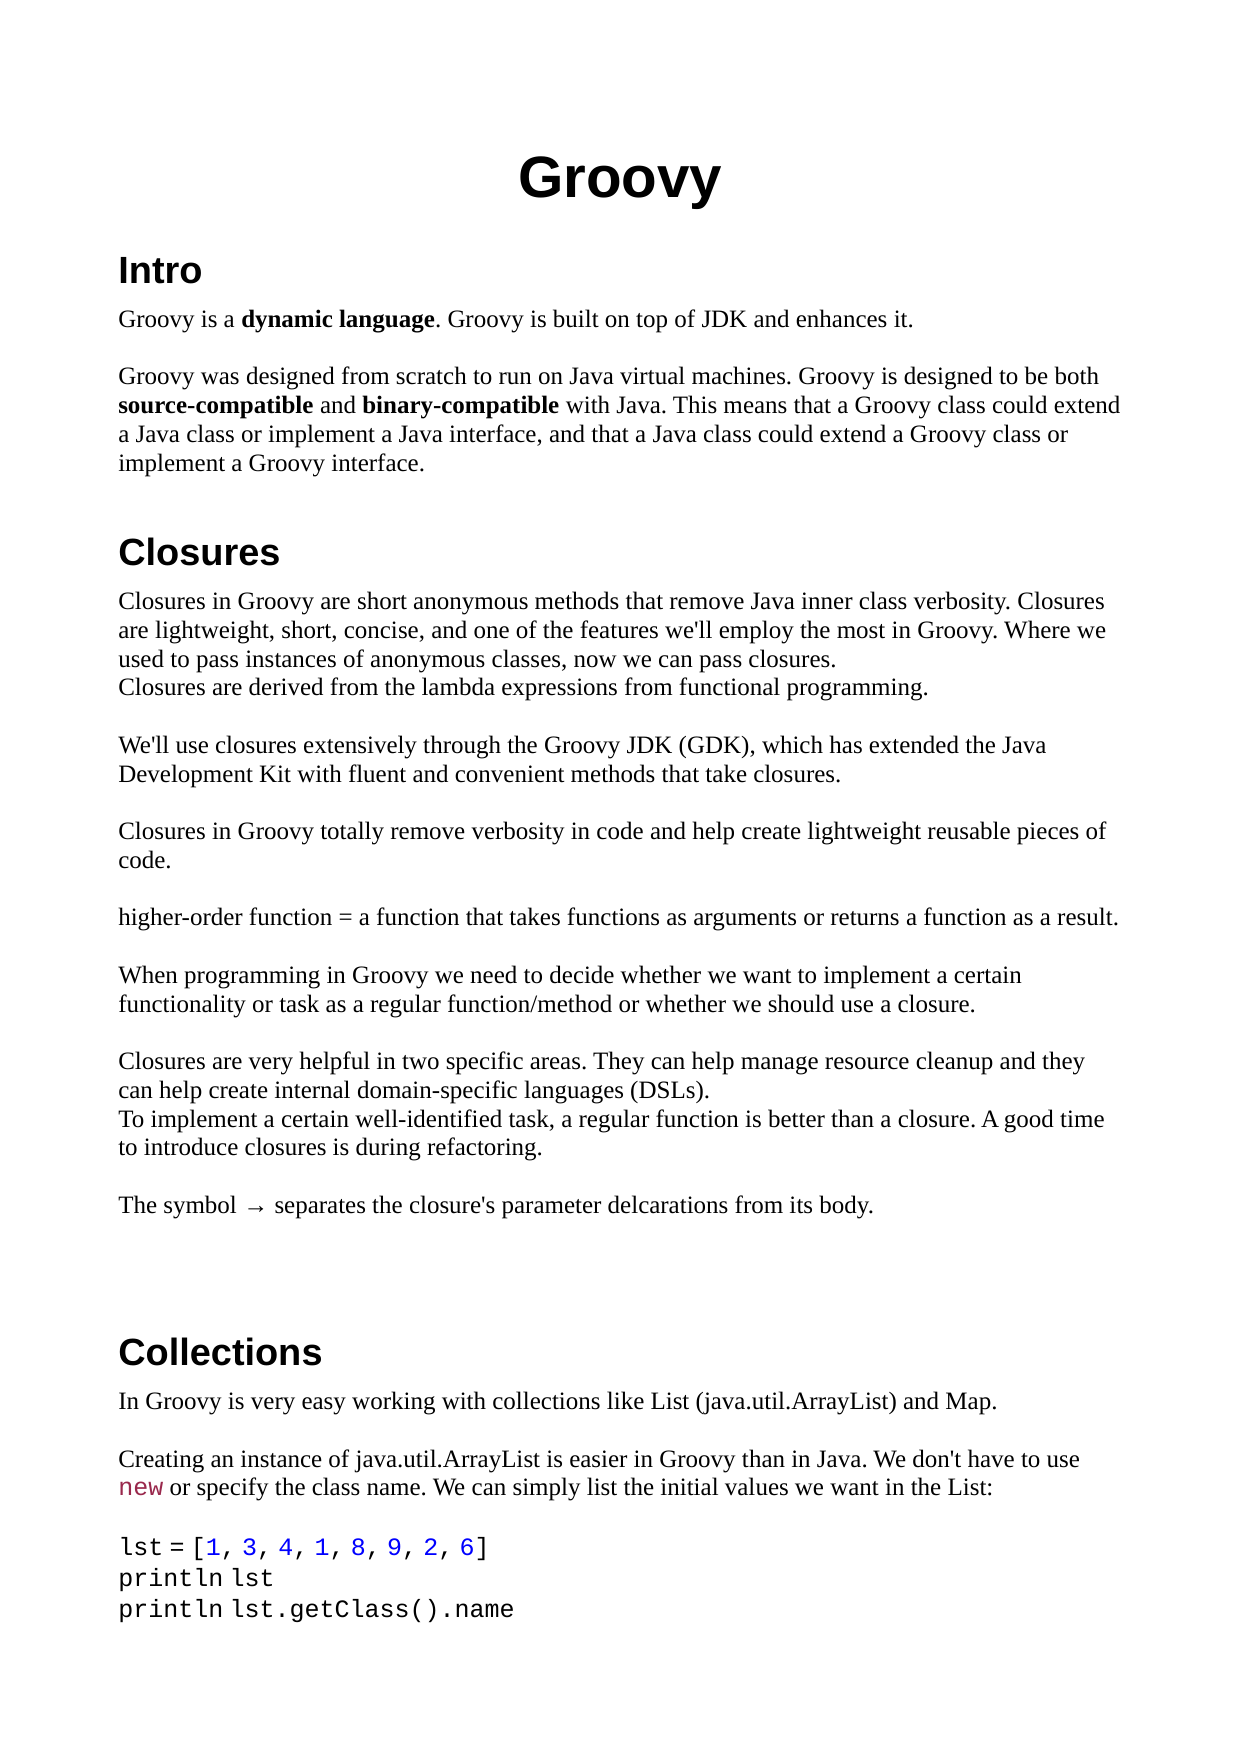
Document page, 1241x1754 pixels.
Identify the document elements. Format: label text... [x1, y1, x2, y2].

text Groovy was designed from scratch to run on Java virtual machines. Groovy is designed to be both source-compatible and binary-compatible with Java. This means that a Groovy class could extend a Java class or implement a Java interface, and that a Java class could extend a Groovy class or implement a Groovy interface. [118, 361, 1122, 476]
text The symbol → separates the closure's parameter delcarations from its body. [118, 1190, 1122, 1219]
text higher-order function = a function that takes functions as arguments or returns a function as a result. [118, 902, 1122, 931]
subtitle Collections [118, 1330, 1122, 1374]
subtitle Closures [118, 530, 1122, 574]
text Closures are very helpful in two specific areas. They can help manage resource cleanup and they can help create internal domain-specific languages (DSLs). [118, 1046, 1122, 1104]
text To implement a certain well-identified task, a regular function is better than a closure. A good time to introduce closures is during refactoring. [118, 1104, 1122, 1161]
text Closures in Groovy totally remove verbosity in code and help create lightweight reusable pieces of code. [118, 816, 1122, 874]
text We'll use closures extensively through the Groovy JDK (GDK), which has extended the Java Development Kit with fluent and convenient methods that take closures. [118, 730, 1122, 787]
text Closures are derived from the lambda expressions from functional programming. [118, 672, 1122, 701]
text println lst.getClass().name [118, 1594, 1122, 1624]
text Creating an instance of java.util.ArrayList is easier in Groovy than in Java. We don't have to use new or specify the class name. We can simply list the initial values we want in the List: [118, 1444, 1122, 1503]
text When programming in Groovy we need to decide whether we want to implement a certain functionality or task as a regular function/method or whether we should use a closure. [118, 960, 1122, 1017]
text Closures in Groovy are short anonymous methods that remove Java inner class verbosity. Closures are lightweight, short, concise, and one of the features we'll employ the most in Groovy. Where we used to pass instances of anonymous classes, now we can pass closures. [118, 586, 1122, 672]
text Groovy is a dynamic language. Groovy is built on top of JDK and enhances it. [118, 304, 1122, 333]
text lst = [1, 3, 4, 1, 8, 9, 2, 6] [118, 1532, 1122, 1563]
text println lst [118, 1563, 1122, 1594]
text In Groovy is very easy working with collections like List (java.util.ArrayList) and Map. [118, 1386, 1122, 1415]
title Groovy [118, 143, 1122, 210]
subtitle Intro [118, 248, 1122, 291]
